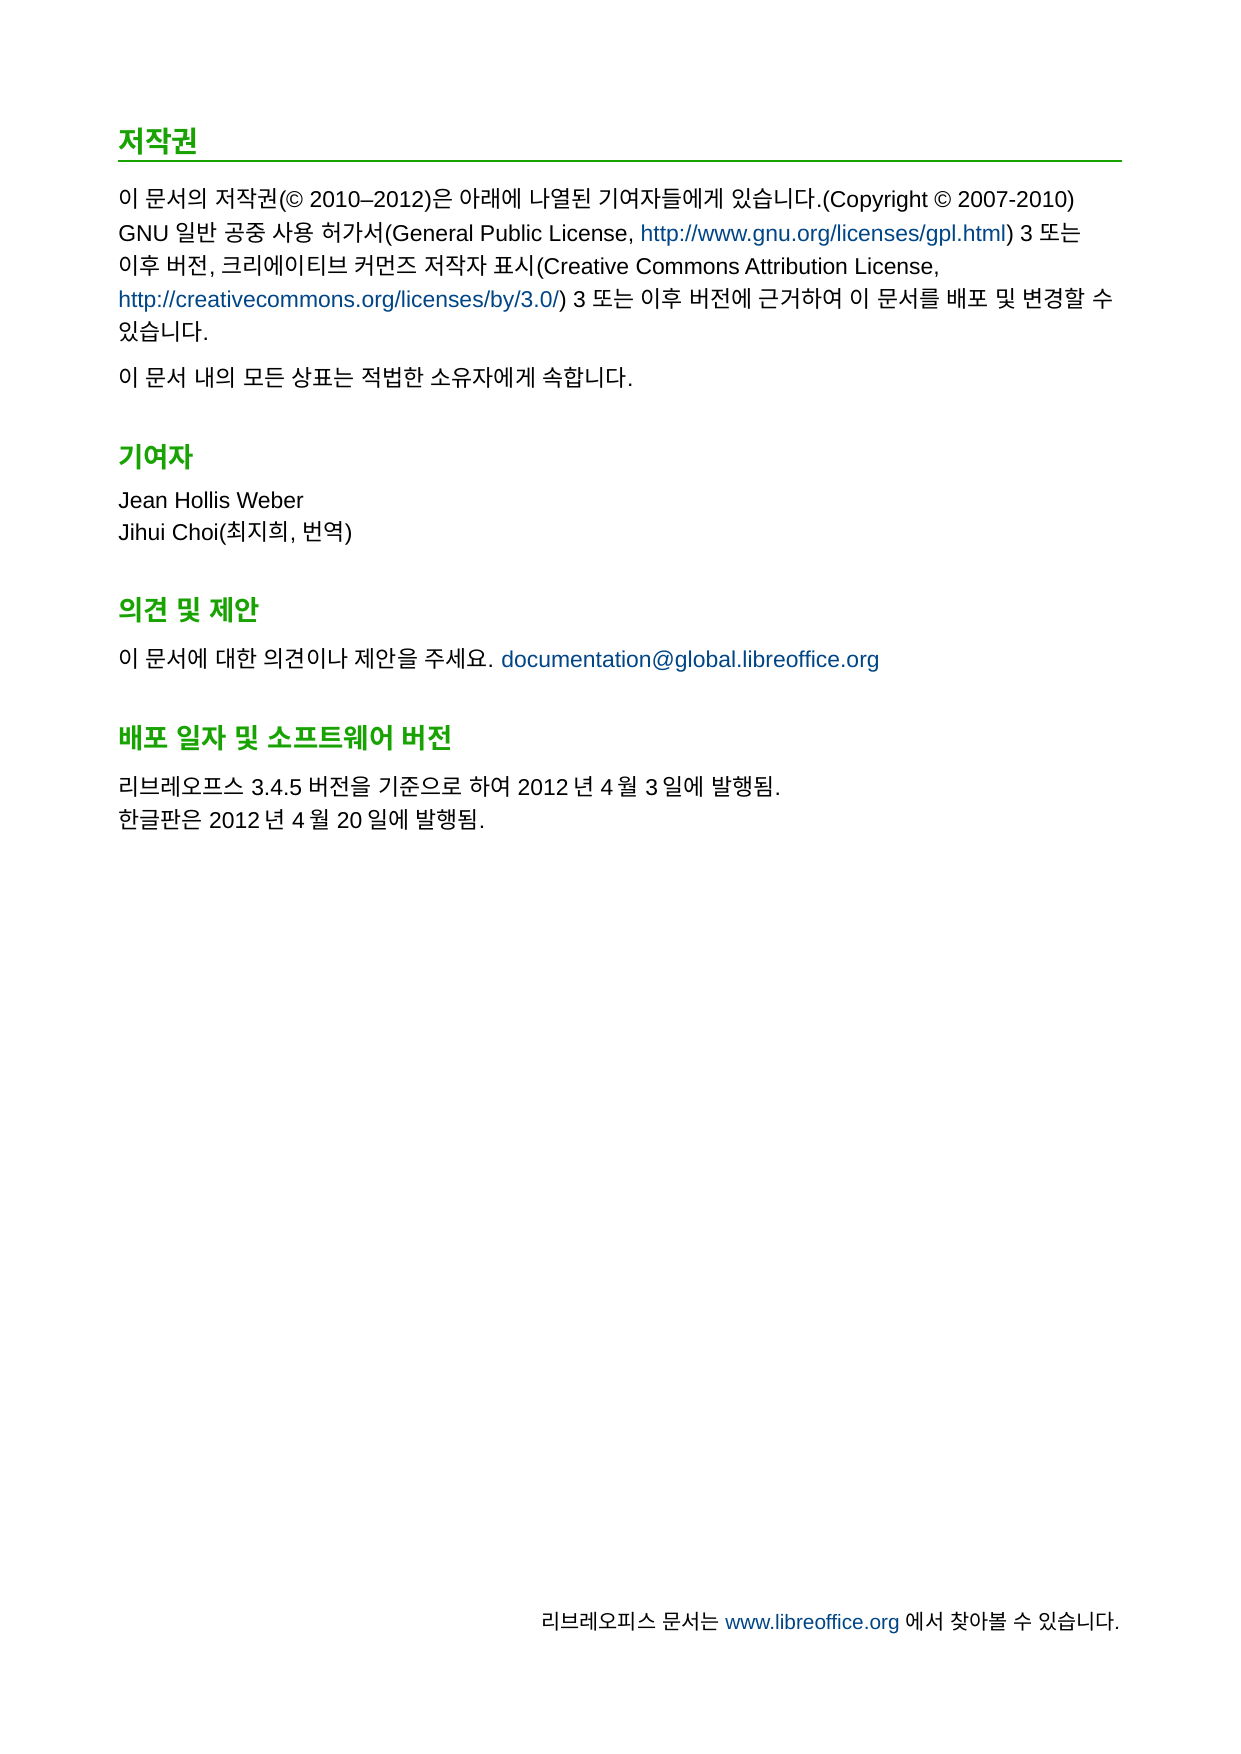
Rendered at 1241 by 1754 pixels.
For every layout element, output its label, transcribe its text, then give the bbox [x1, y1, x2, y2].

text 배포 일자 및 소프트웨어 버전 [118, 716, 1122, 756]
text 리브레오프스 3.4.5 버전을 기준으로 하여 2012년 4월 3일에 발행됨. 한글판은 2012년 4월 20일에 발행됨. [118, 768, 1122, 835]
subtitle 저작권 [118, 118, 1122, 160]
text 이 문서에 대한 의견이나 제안을 주세요. documentation@global.libreoffice.org [118, 641, 1122, 674]
text Jean Hollis Weber Jihui Choi(최지희, 번역) [118, 487, 1122, 547]
text 이 문서 내의 모든 상표는 적법한 소유자에게 속합니다. [118, 360, 1122, 393]
text 이 문서의 저작권(© 2010–2012)은 아래에 나열된 기여자들에게 있습니다.(Copyright © 2007-2010) GNU 일반 공중 사용 허가서(General Public License, http://www.gnu.org/licenses/gpl.html) 3 또는 이후 버전, 크리에이티브 커먼즈 저작자 표시(Creative Commons Attribution License, http://creativecommons.org/licenses/by/3.0/) 3 또는 이후 버전에 근거하여 이 문서를 배포 및 변경할 수 있습니다. [118, 181, 1122, 347]
text 의견 및 제안 [118, 589, 1122, 629]
text 기여자 [118, 435, 1122, 475]
